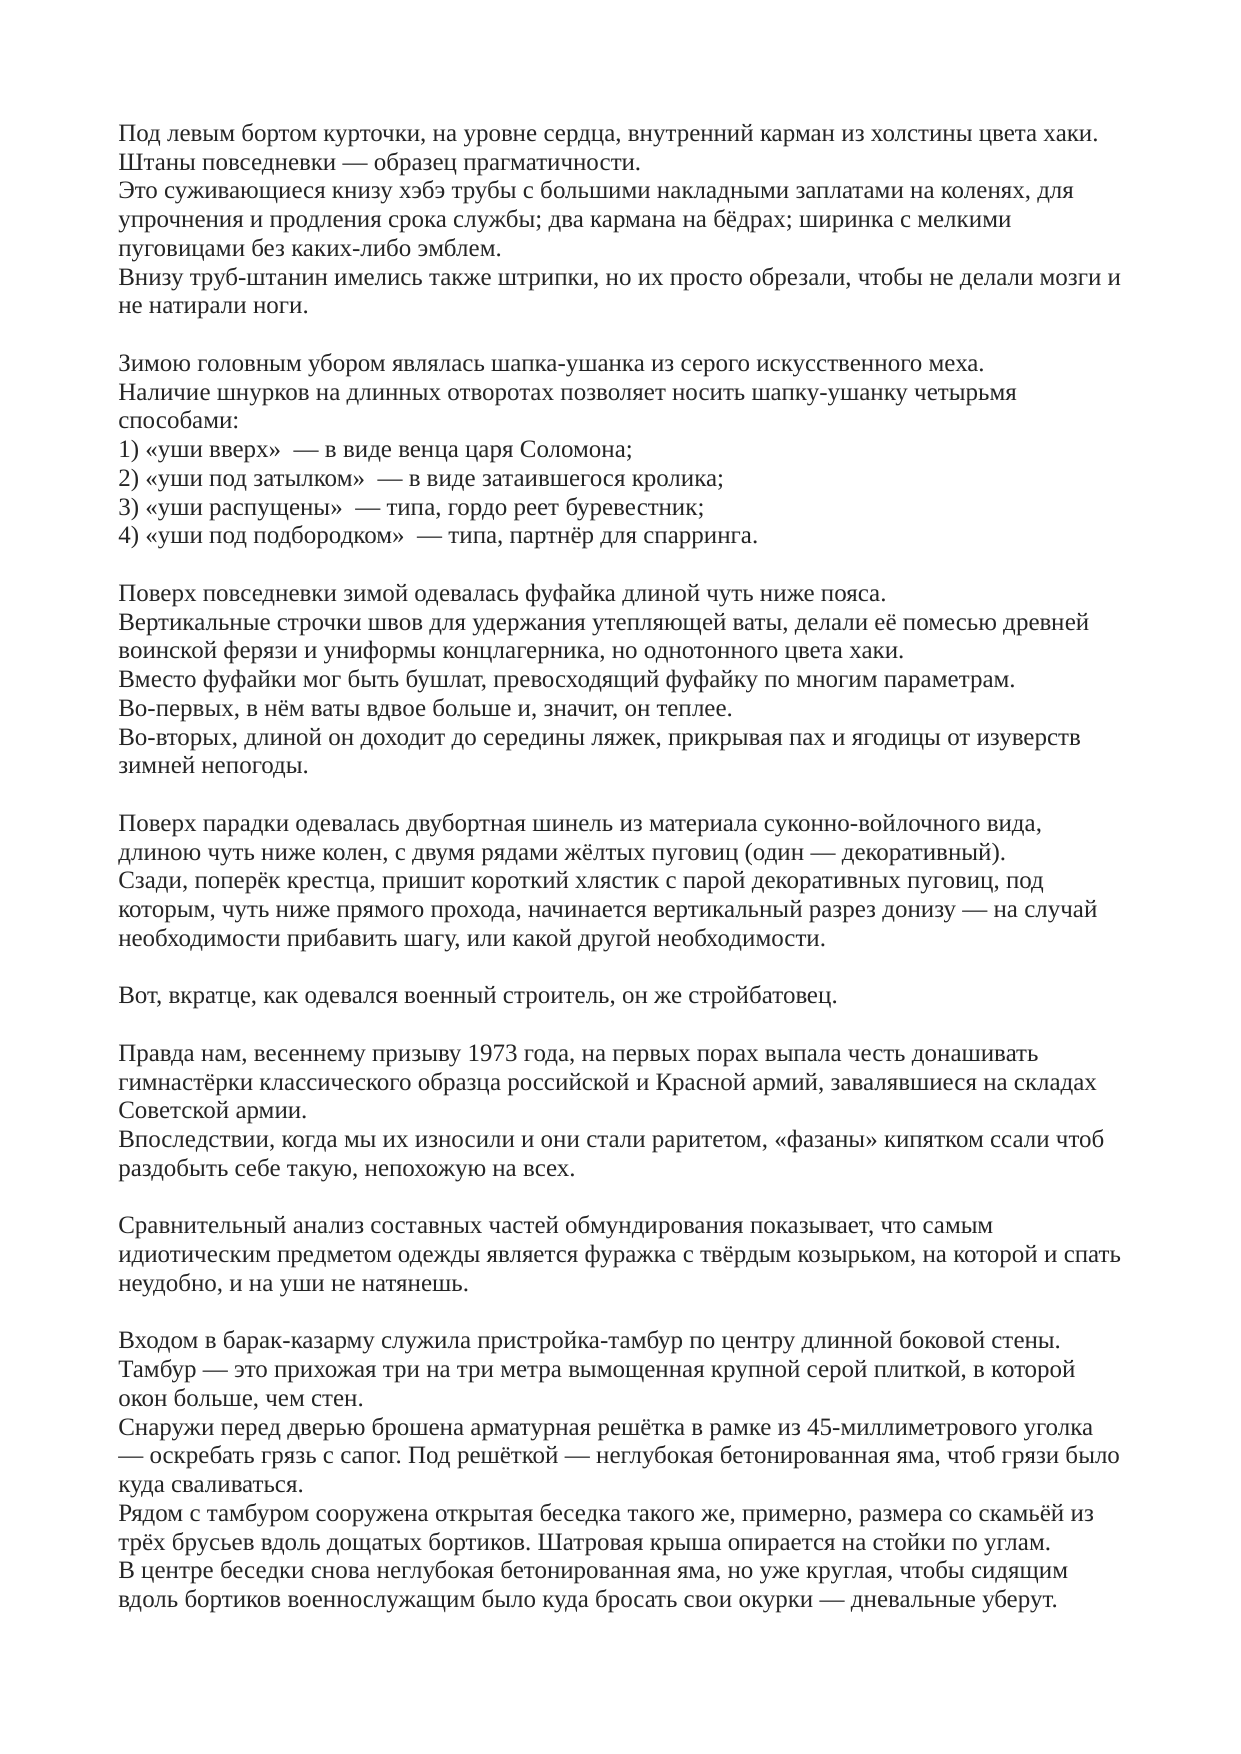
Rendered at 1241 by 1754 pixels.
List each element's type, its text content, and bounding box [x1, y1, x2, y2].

text Поверх парадки одевалась двубортная шинель из материала суконно-войлочного вида, длиною чуть ниже колен, с двумя рядами жёлтых пуговиц (один — декоративный). [118, 808, 1122, 866]
text Вместо фуфайки мог быть бушлат, превосходящий фуфайку по многим параметрам. [118, 664, 1122, 693]
text Снаружи перед дверью брошена арматурная решётка в рамке из 45-миллиметрового уголка — оскребать грязь с сапог. Под решёткой — неглубокая бетонированная яма, чтоб грязи было куда сваливаться. [118, 1412, 1122, 1498]
text В центре беседки снова неглубокая бетонированная яма, но уже круглая, чтобы сидящим вдоль бортиков военнослужащим было куда бросать свои окурки — дневальные уберут. [118, 1556, 1122, 1613]
text Внизу труб-штанин имелись также штрипки, но их просто обрезали, чтобы не делали мозги и не натирали ноги. [118, 262, 1122, 319]
text Во-вторых, длиной он доходит до середины ляжек, прикрывая пах и ягодицы от изуверств зимней непогоды. [118, 722, 1122, 779]
text Сзади, поперёк крестца, пришит короткий хлястик с парой декоративных пуговиц, под которым, чуть ниже прямого прохода, начинается вертикальный разрез донизу — на случай необходимости прибавить шагу, или какой другой необходимости. [118, 866, 1122, 952]
text Поверх повседневки зимой одевалась фуфайка длиной чуть ниже пояса. [118, 578, 1122, 607]
text Зимою головным убором являлась шапка-ушанка из серого искусственного меха. [118, 348, 1122, 377]
text Сравнительный анализ составных частей обмундирования показывает, что самым идиотическим предметом одежды является фуражка с твёрдым козырьком, на которой и спать неудобно, и на уши не натянешь. [118, 1211, 1122, 1297]
text Тамбур — это прихожая три на три метра вымощенная крупной серой плиткой, в которой окон больше, чем стен. [118, 1354, 1122, 1412]
text 1) «уши вверх» — в виде венца царя Соломона; [118, 434, 1122, 463]
text Штаны повседневки — образец прагматичности. [118, 147, 1122, 176]
text Правда нам, весеннему призыву 1973 года, на первых порах выпала честь донашивать гимнастёрки классического образца российской и Красной армий, завалявшиеся на складах Советской армии. [118, 1038, 1122, 1124]
text Во-первых, в нём ваты вдвое больше и, значит, он теплее. [118, 693, 1122, 722]
text 3) «уши распущены» — типа, гордо реет буревестник; [118, 492, 1122, 521]
text Вот, вкратце, как одевался военный строитель, он же стройбатовец. [118, 981, 1122, 1009]
text Впоследствии, когда мы их износили и они стали раритетом, «фазаны» кипятком ссали чтоб раздобыть себе такую, непохожую на всех. [118, 1124, 1122, 1182]
text Это суживающиеся книзу хэбэ трубы с большими накладными заплатами на коленях, для упрочнения и продления срока службы; два кармана на бёдрах; ширинка с мелкими пуговицами без каких-либо эмблем. [118, 176, 1122, 262]
text Входом в барак-казарму служила пристройка-тамбур по центру длинной боковой стены. [118, 1326, 1122, 1354]
text Наличие шнурков на длинных отворотах позволяет носить шапку-ушанку четырьмя способами: [118, 377, 1122, 434]
text Рядом с тамбуром сооружена открытая беседка такого же, примерно, размера со скамьёй из трёх брусьев вдоль дощатых бортиков. Шатровая крыша опирается на стойки по углам. [118, 1498, 1122, 1556]
text Вертикальные строчки швов для удержания утепляющей ваты, делали её помесью древней воинской ферязи и униформы концлагерника, но однотонного цвета хаки. [118, 607, 1122, 664]
text 4) «уши под подбородком» — типа, партнёр для спарринга. [118, 521, 1122, 549]
text 2) «уши под затылком» — в виде затаившегося кролика; [118, 463, 1122, 492]
text Под левым бортом курточки, на уровне сердца, внутренний карман из холстины цвета хаки. [118, 118, 1122, 147]
